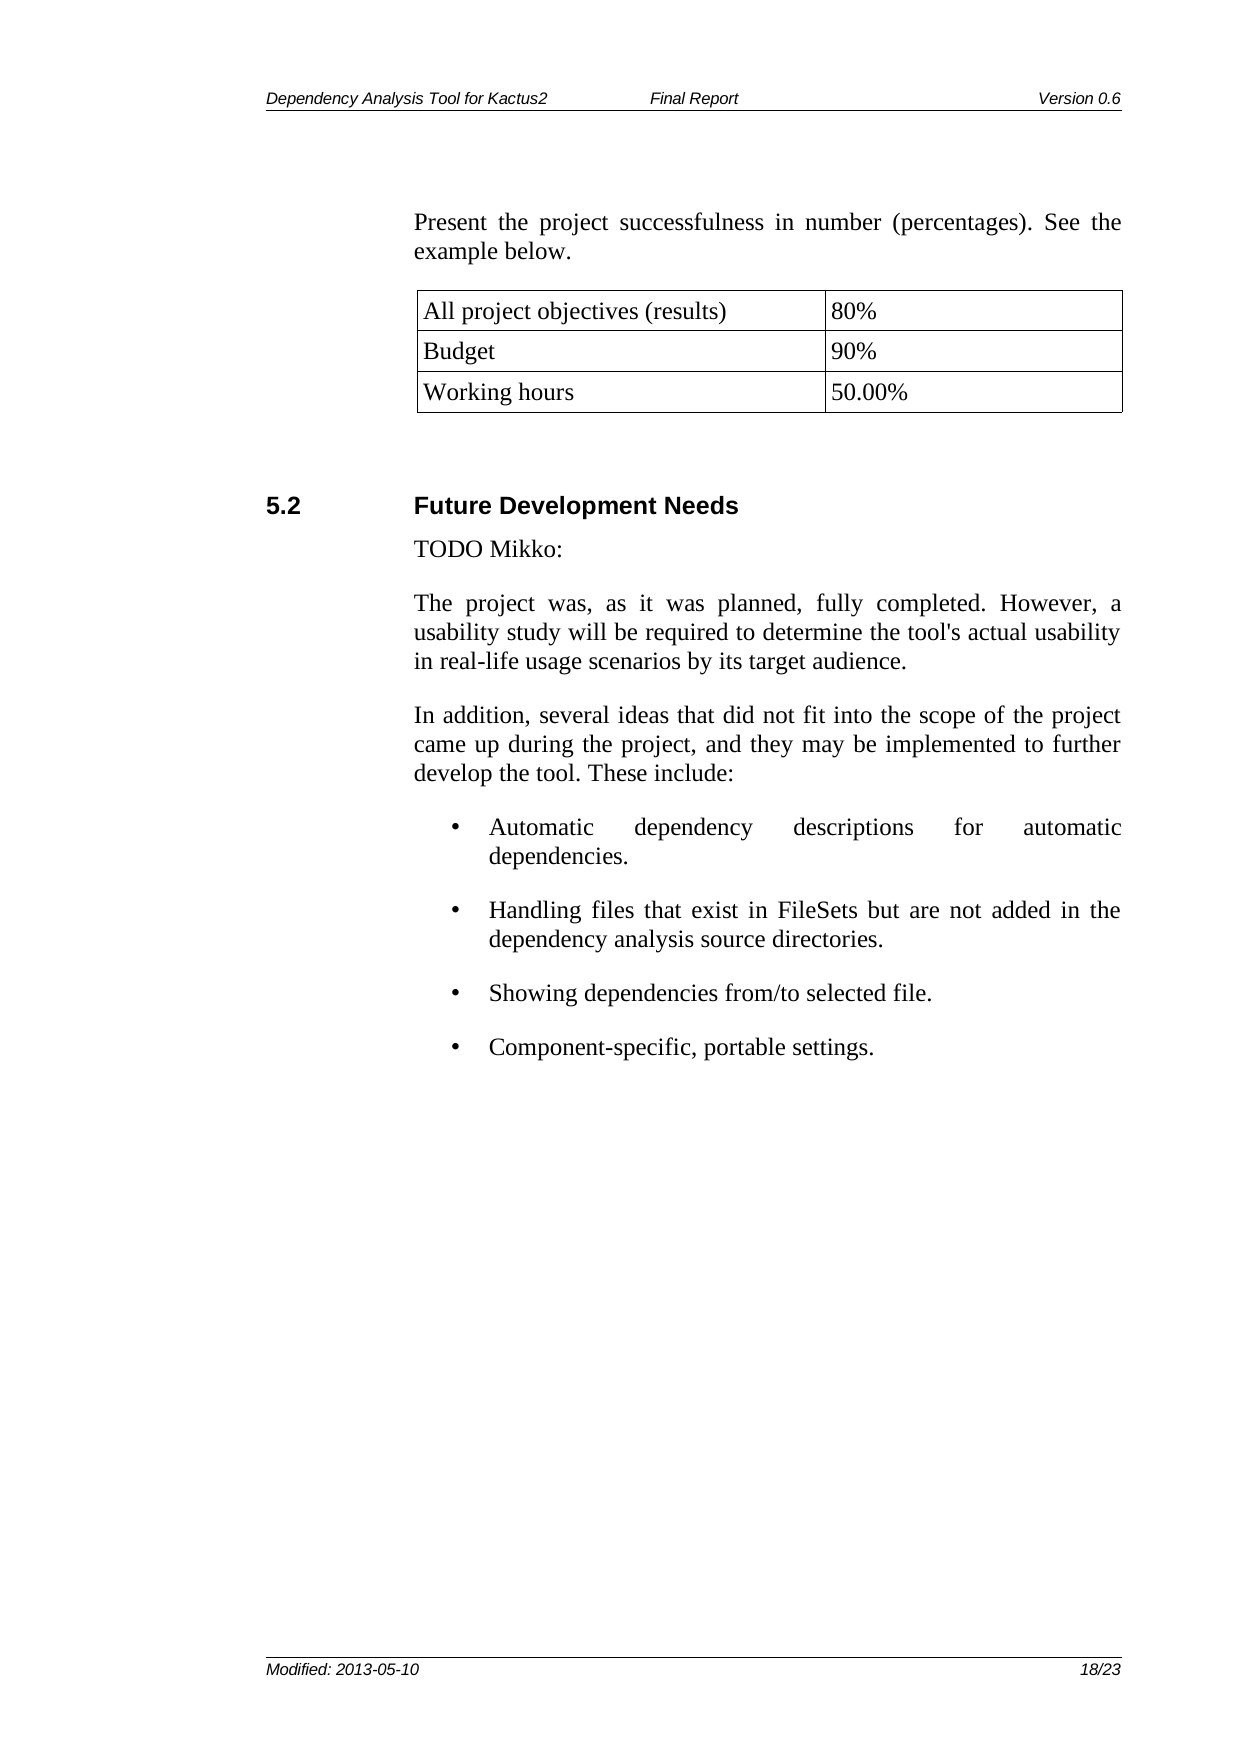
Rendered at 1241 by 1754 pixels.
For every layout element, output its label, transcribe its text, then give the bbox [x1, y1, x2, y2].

table_header All project objectives (results) [418, 291, 825, 330]
text The project was, as it was planned, fully completed. However, a usability study will be required to determine the tool's actual usability in real-life usage scenarios by its target audience. [413, 588, 1122, 675]
list Component-specific, portable settings. [451, 1032, 1122, 1061]
subtitle Future Development Needs [266, 491, 1122, 519]
table_cell 90% [826, 331, 1122, 371]
table_header 80% [826, 291, 1122, 330]
list Handling files that exist in FileSets but are not added in the dependency analysis source directories. [451, 895, 1122, 953]
text In addition, several ideas that did not fit into the scope of the project came up during the project, and they may be implemented to further develop the tool. These include: [413, 700, 1122, 787]
text TODO Mikko: [413, 534, 1122, 563]
list Showing dependencies from/to selected file. [451, 978, 1122, 1007]
table_cell 50,00% [826, 372, 1122, 412]
text Present the project successfulness in number (percentages). See the example below. [413, 207, 1122, 265]
table_cell Budget [418, 331, 825, 371]
table_cell Working hours [418, 372, 825, 412]
list Automatic dependency descriptions for automatic dependencies. [451, 812, 1122, 870]
